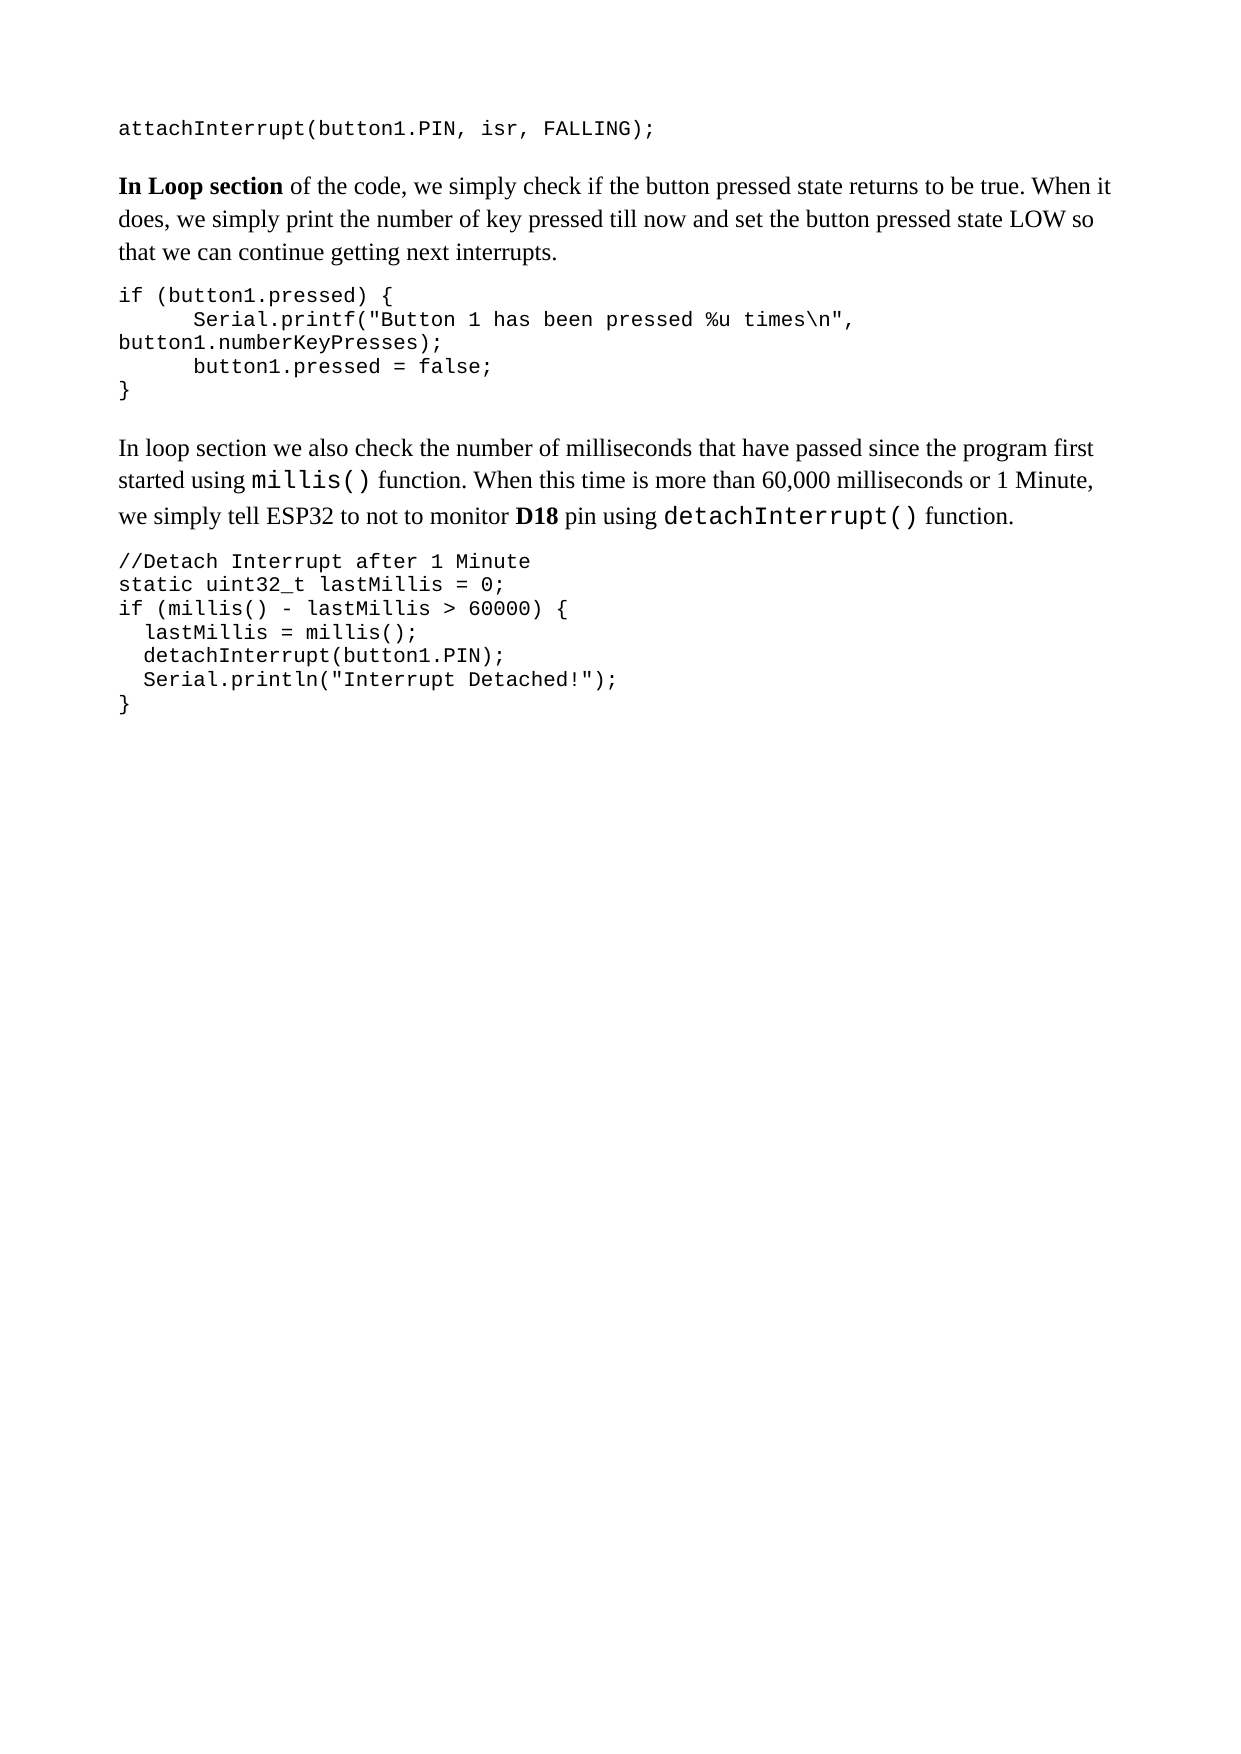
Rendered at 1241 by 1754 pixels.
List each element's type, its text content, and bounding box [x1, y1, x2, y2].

text In Loop section of the code, we simply check if the button pressed state returns to be true. When it does, we simply print the number of key pressed till now and set the button pressed state LOW so that we can continue getting next interrupts. [118, 171, 1122, 266]
text detachInterrupt(button1.PIN); [118, 645, 1122, 669]
text } [118, 693, 1122, 716]
text } [118, 379, 1122, 403]
text Serial.printf("Button 1 has been pressed %u times\n", button1.numberKeyPresses); [118, 308, 1122, 356]
text attachInterrupt(button1.PIN, isr, FALLING); [118, 118, 1122, 142]
text Serial.println("Interrupt Detached!"); [118, 669, 1122, 693]
text //Detach Interrupt after 1 Minute [118, 551, 1122, 574]
text lastMillis = millis(); [118, 622, 1122, 645]
text if (millis() - lastMillis > 60000) { [118, 598, 1122, 622]
text if (button1.pressed) { [118, 285, 1122, 308]
text button1.pressed = false; [118, 356, 1122, 379]
text In loop section we also check the number of milliseconds that have passed since the program first started using millis() function. When this time is more than 60,000 milliseconds or 1 Minute, we simply tell ESP32 to not to monitor D18 pin using detachInterrupt() function. [118, 433, 1122, 532]
text static uint32_t lastMillis = 0; [118, 574, 1122, 598]
